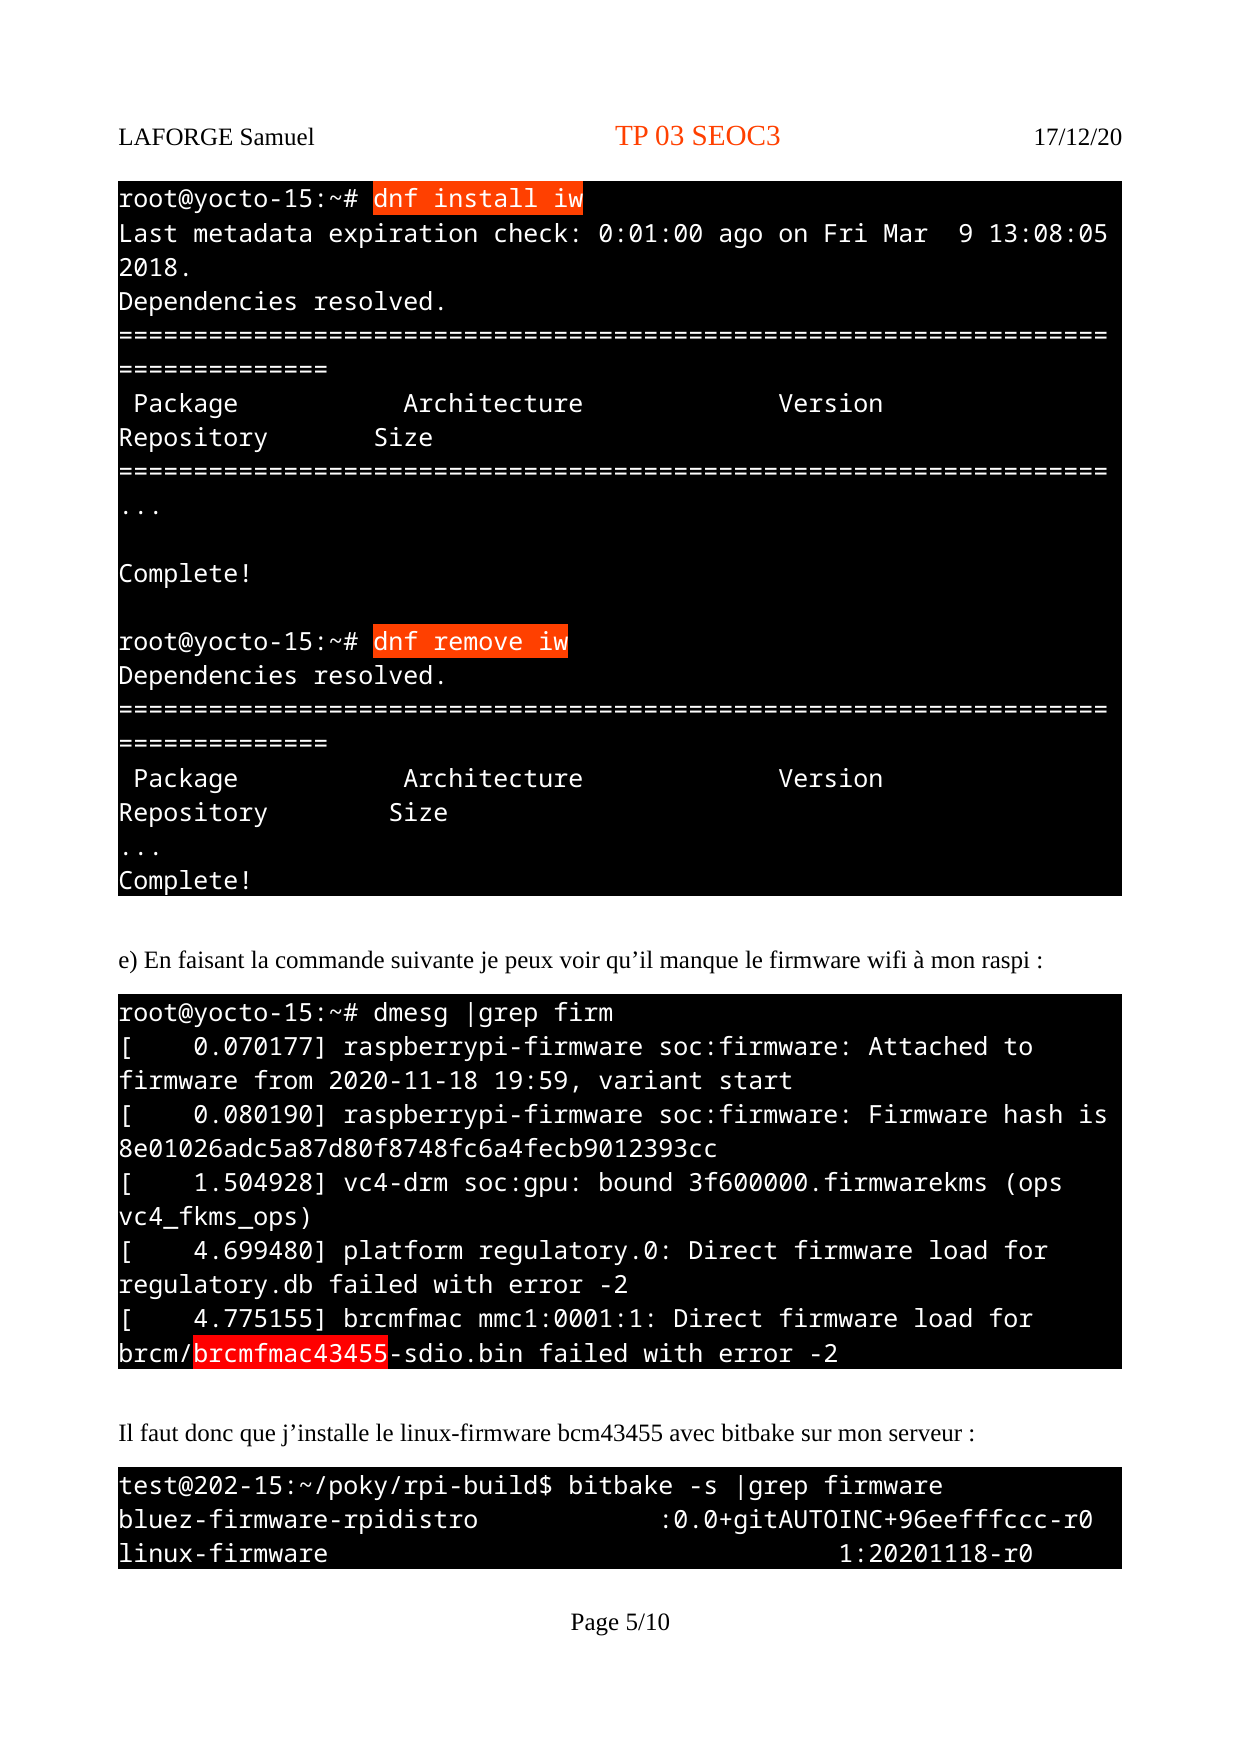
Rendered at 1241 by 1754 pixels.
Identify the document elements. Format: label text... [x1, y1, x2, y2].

text ================================================================== [118, 454, 1122, 488]
text ================================================================================ [118, 317, 1122, 386]
text [ 4.775155] brcmfmac mmc1:0001:1: Direct firmware load for brcm/brcmfmac43455-sdio.bin failed with error -2 [118, 1301, 1122, 1369]
text root@yocto-15:~# dnf install iw [118, 181, 1122, 215]
text Complete! [118, 862, 1122, 896]
text root@yocto-15:~# dmesg |grep firm [118, 994, 1122, 1029]
text Il faut donc que j’installe le linux-firmware bcm43455 avec bitbake sur mon serveur : [118, 1418, 1122, 1447]
text [ 4.699480] platform regulatory.0: Direct firmware load for regulatory.db failed with error -2 [118, 1233, 1122, 1301]
text ... [118, 488, 1122, 522]
text root@yocto-15:~# dnf remove iw [118, 624, 1122, 658]
text Complete! [118, 556, 1122, 590]
text bluez-firmware-rpidistro :0.0+gitAUTOINC+96eefffccc-r0 [118, 1501, 1122, 1536]
text test@202-15:~/poky/rpi-build$ bitbake -s |grep firmware [118, 1467, 1122, 1501]
text [ 0.070177] raspberrypi-firmware soc:firmware: Attached to firmware from 2020-11-18 19:59, variant start [118, 1029, 1122, 1097]
text Last metadata expiration check: 0:01:00 ago on Fri Mar 9 13:08:05 2018. [118, 215, 1122, 283]
text ... [118, 828, 1122, 862]
text [ 1.504928] vc4-drm soc:gpu: bound 3f600000.firmwarekms (ops vc4_fkms_ops) [118, 1165, 1122, 1233]
text ================================================================================ [118, 692, 1122, 760]
text linux-firmware 1:20201118-r0 [118, 1536, 1122, 1569]
text Dependencies resolved. [118, 658, 1122, 692]
text Package Architecture Version Repository Size [118, 760, 1122, 828]
text Package Architecture Version Repository Size [118, 386, 1122, 454]
text [ 0.080190] raspberrypi-firmware soc:firmware: Firmware hash is 8e01026adc5a87d80f8748fc6a4fecb9012393cc [118, 1097, 1122, 1165]
text e) En faisant la commande suivante je peux voir qu’il manque le firmware wifi à mon raspi : [118, 946, 1122, 974]
text Dependencies resolved. [118, 283, 1122, 317]
